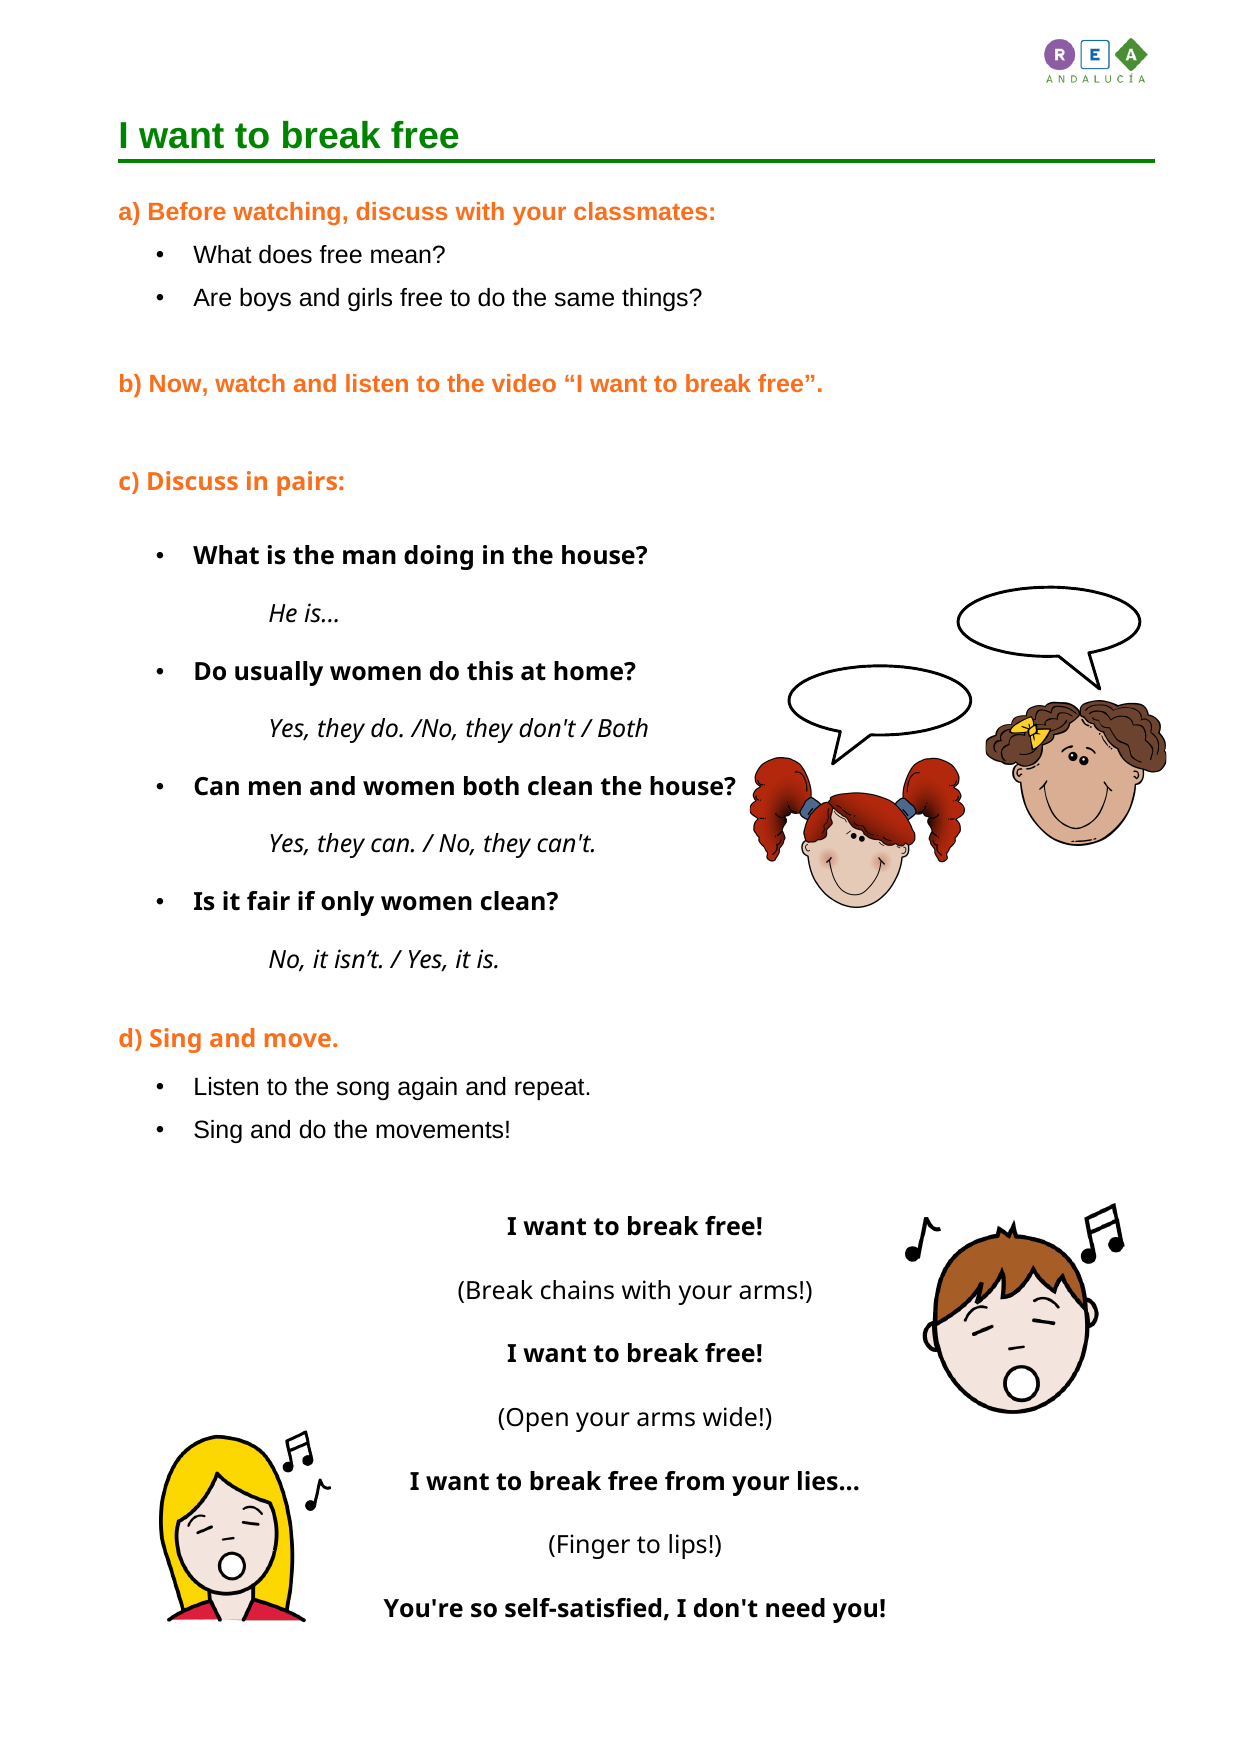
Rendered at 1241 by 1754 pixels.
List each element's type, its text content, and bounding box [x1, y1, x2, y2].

list What is the man doing in the house? [156, 538, 1152, 572]
list [1092, 653, 1152, 687]
list He is... [231, 596, 981, 630]
picture [749, 757, 965, 908]
text You're so self-satisfied, I don't need you! [354, 1590, 1152, 1624]
picture [985, 700, 1167, 846]
text b) Now, watch and listen to the video “I want to break free”. [118, 369, 1152, 398]
text I want to break free! [118, 1336, 876, 1370]
subtitle I want to break free [118, 113, 1155, 159]
picture [1039, 33, 1152, 88]
list Is it fair if only women clean? [156, 884, 1152, 918]
list Yes, they do. /No, they don't / Both [231, 711, 838, 745]
list Do usually women do this at home? [156, 653, 1093, 687]
list Listen to the song again and repeat. [156, 1071, 1152, 1100]
list [965, 826, 1152, 860]
list No, it isn’t. / Yes, it is. [231, 941, 1152, 975]
list Yes, they can. / No, they can't. [231, 826, 749, 860]
list What does free mean? [156, 240, 1152, 268]
list Sing and do the movements! [156, 1115, 1152, 1143]
text I want to break free! [118, 1209, 876, 1243]
text I want to break free from your lies... [354, 1463, 1152, 1497]
text d) Sing and move. [118, 1020, 1152, 1054]
list Are boys and girls free to do the same things? [156, 283, 1152, 312]
text a) Before watching, discuss with your classmates: [118, 197, 1152, 225]
list [862, 711, 985, 745]
text (Finger to lips!) [354, 1527, 1152, 1561]
list [1117, 596, 1152, 630]
picture [876, 1177, 1153, 1454]
text (Open your arms wide!) [118, 1399, 876, 1434]
picture [136, 1417, 354, 1635]
text [118, 1527, 136, 1561]
text (Break chains with your arms!) [118, 1272, 876, 1307]
text c) Discuss in pairs: [118, 463, 1152, 497]
list Can men and women both clean the house? [156, 768, 749, 802]
